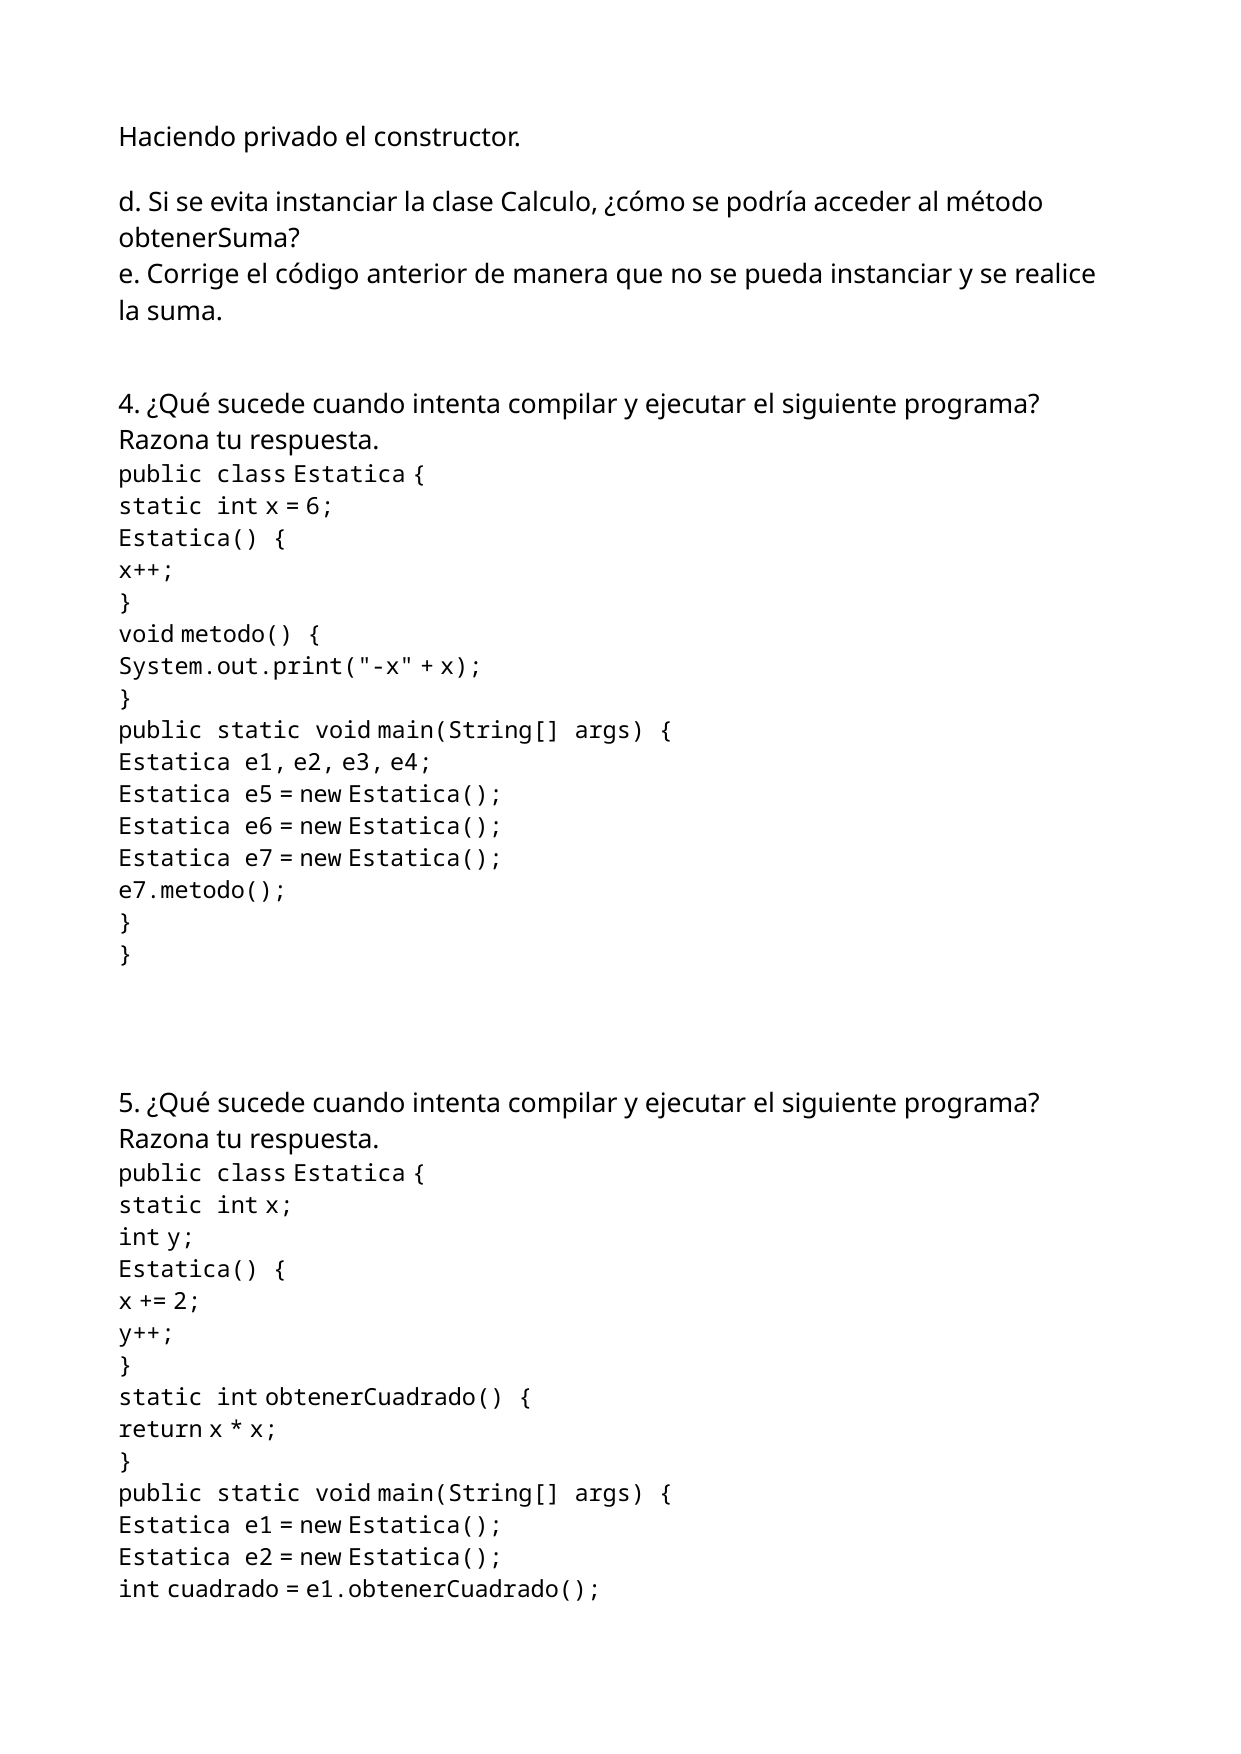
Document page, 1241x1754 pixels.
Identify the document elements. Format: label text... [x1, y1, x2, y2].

text 5. ¿Qué sucede cuando intenta compilar y ejecutar el siguiente programa? Razona tu respuesta. public class Estatica { static int x; int y; [118, 1084, 1122, 1252]
text 4. ¿Qué sucede cuando intenta compilar y ejecutar el siguiente programa? Razona tu respuesta. public class Estatica { static int x = 6; Estatica() { x++; } void metodo() { System.out.print("-x" + x); } public static void main(String[] args) { Estatica e1, e2, e3, e4; Estatica e5 = new Estatica(); Estatica e6 = new Estatica(); Estatica e7 = new Estatica(); e7.metodo(); } } [118, 385, 1122, 998]
text d. Si se evita instanciar la clase Calculo, ¿cómo se podría acceder al método obtenerSuma? e. Corrige el código anterior de manera que no se pueda instanciar y se realice la suma. [118, 154, 1122, 328]
text Haciendo privado el constructor. [118, 118, 1122, 154]
text Estatica() { x += 2; y++; } static int obtenerCuadrado() { return x * x; } public static void main(String[] args) { Estatica e1 = new Estatica(); Estatica e2 = new Estatica(); int cuadrado = e1.obtenerCuadrado(); [118, 1252, 1122, 1604]
